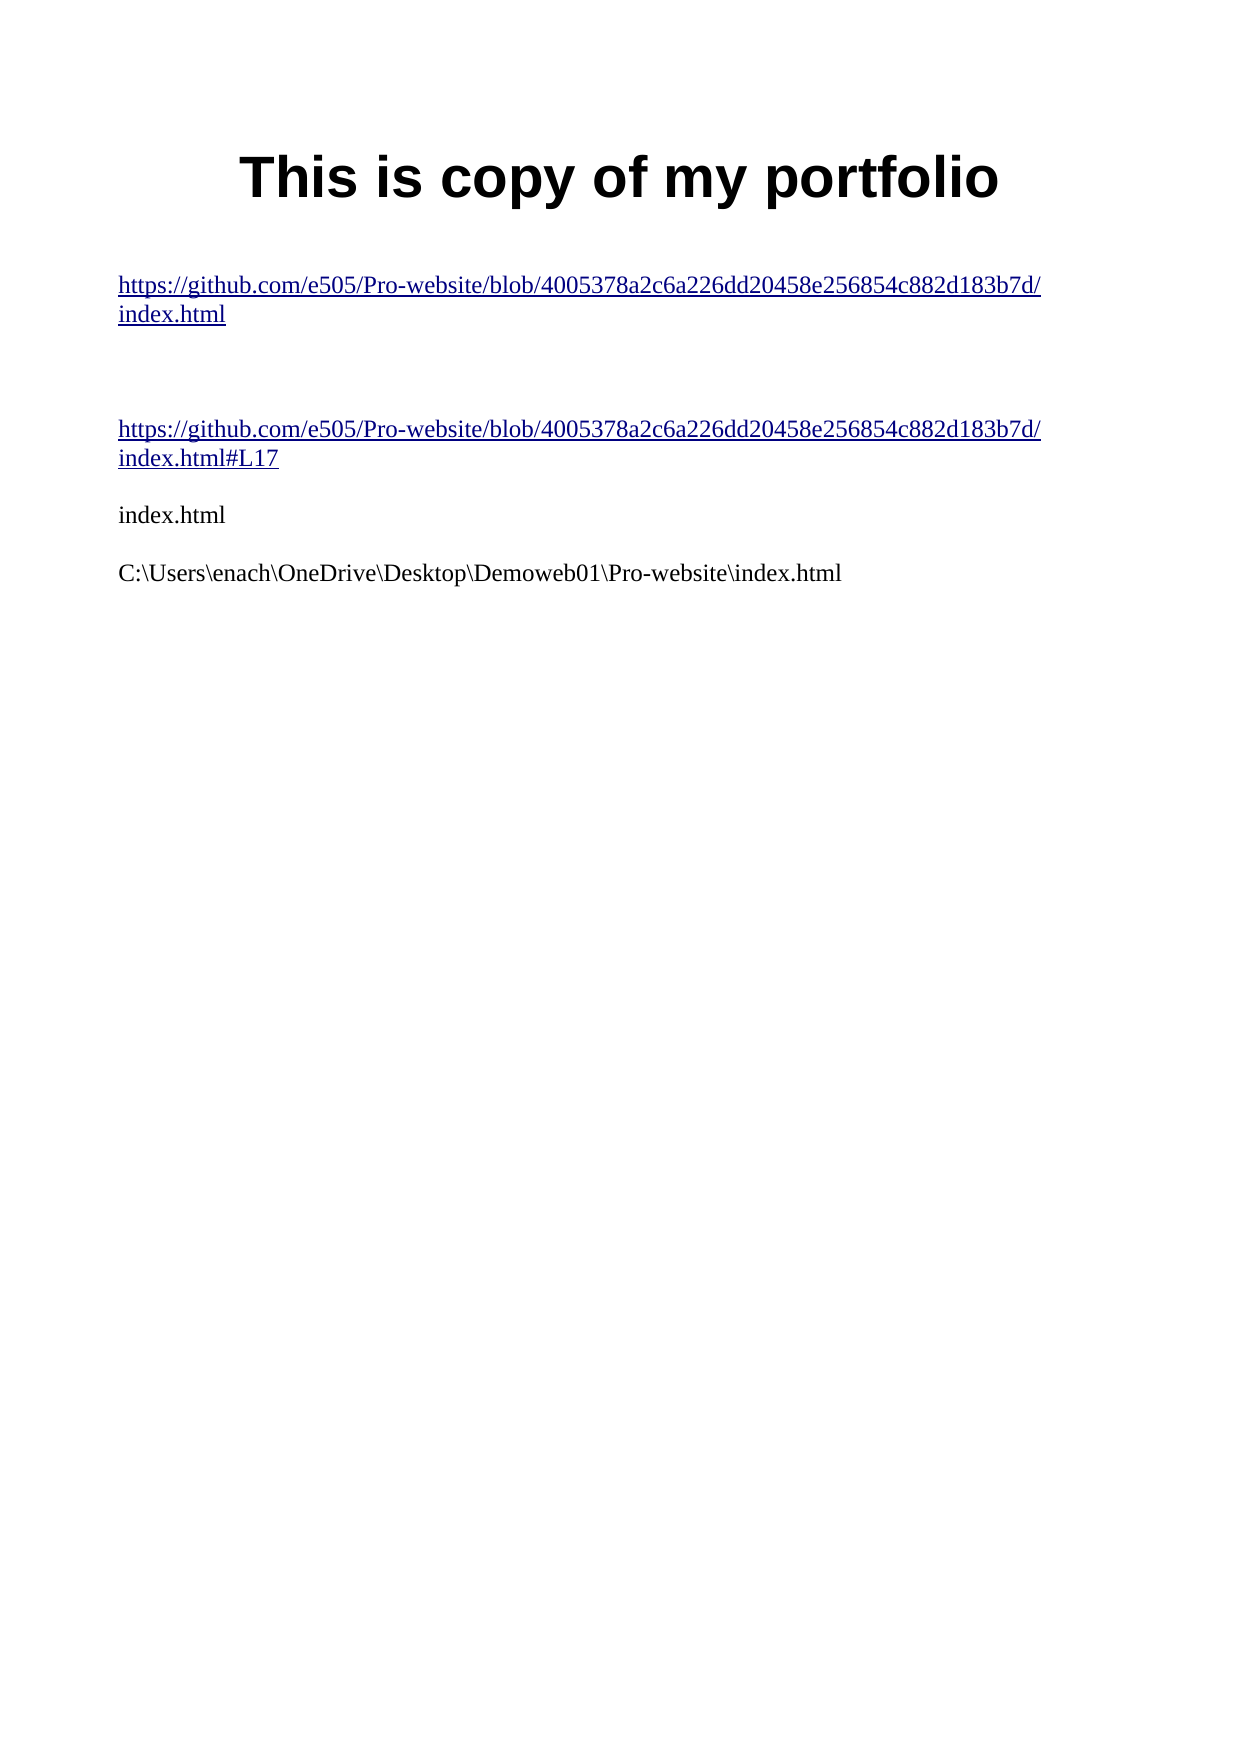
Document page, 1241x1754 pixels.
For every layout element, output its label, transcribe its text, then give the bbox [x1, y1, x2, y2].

title This is copy of my portfolio [118, 143, 1122, 210]
text index.html [118, 500, 1122, 529]
text C:\Users\enach\OneDrive\Desktop\Demoweb01\Pro-website\index.html [118, 558, 1122, 587]
text https://github.com/e505/Pro-website/blob/4005378a2c6a226dd20458e256854c882d183b7d/index.html [118, 270, 1122, 328]
text https://github.com/e505/Pro-website/blob/4005378a2c6a226dd20458e256854c882d183b7d/index.html#L17 [118, 414, 1122, 472]
